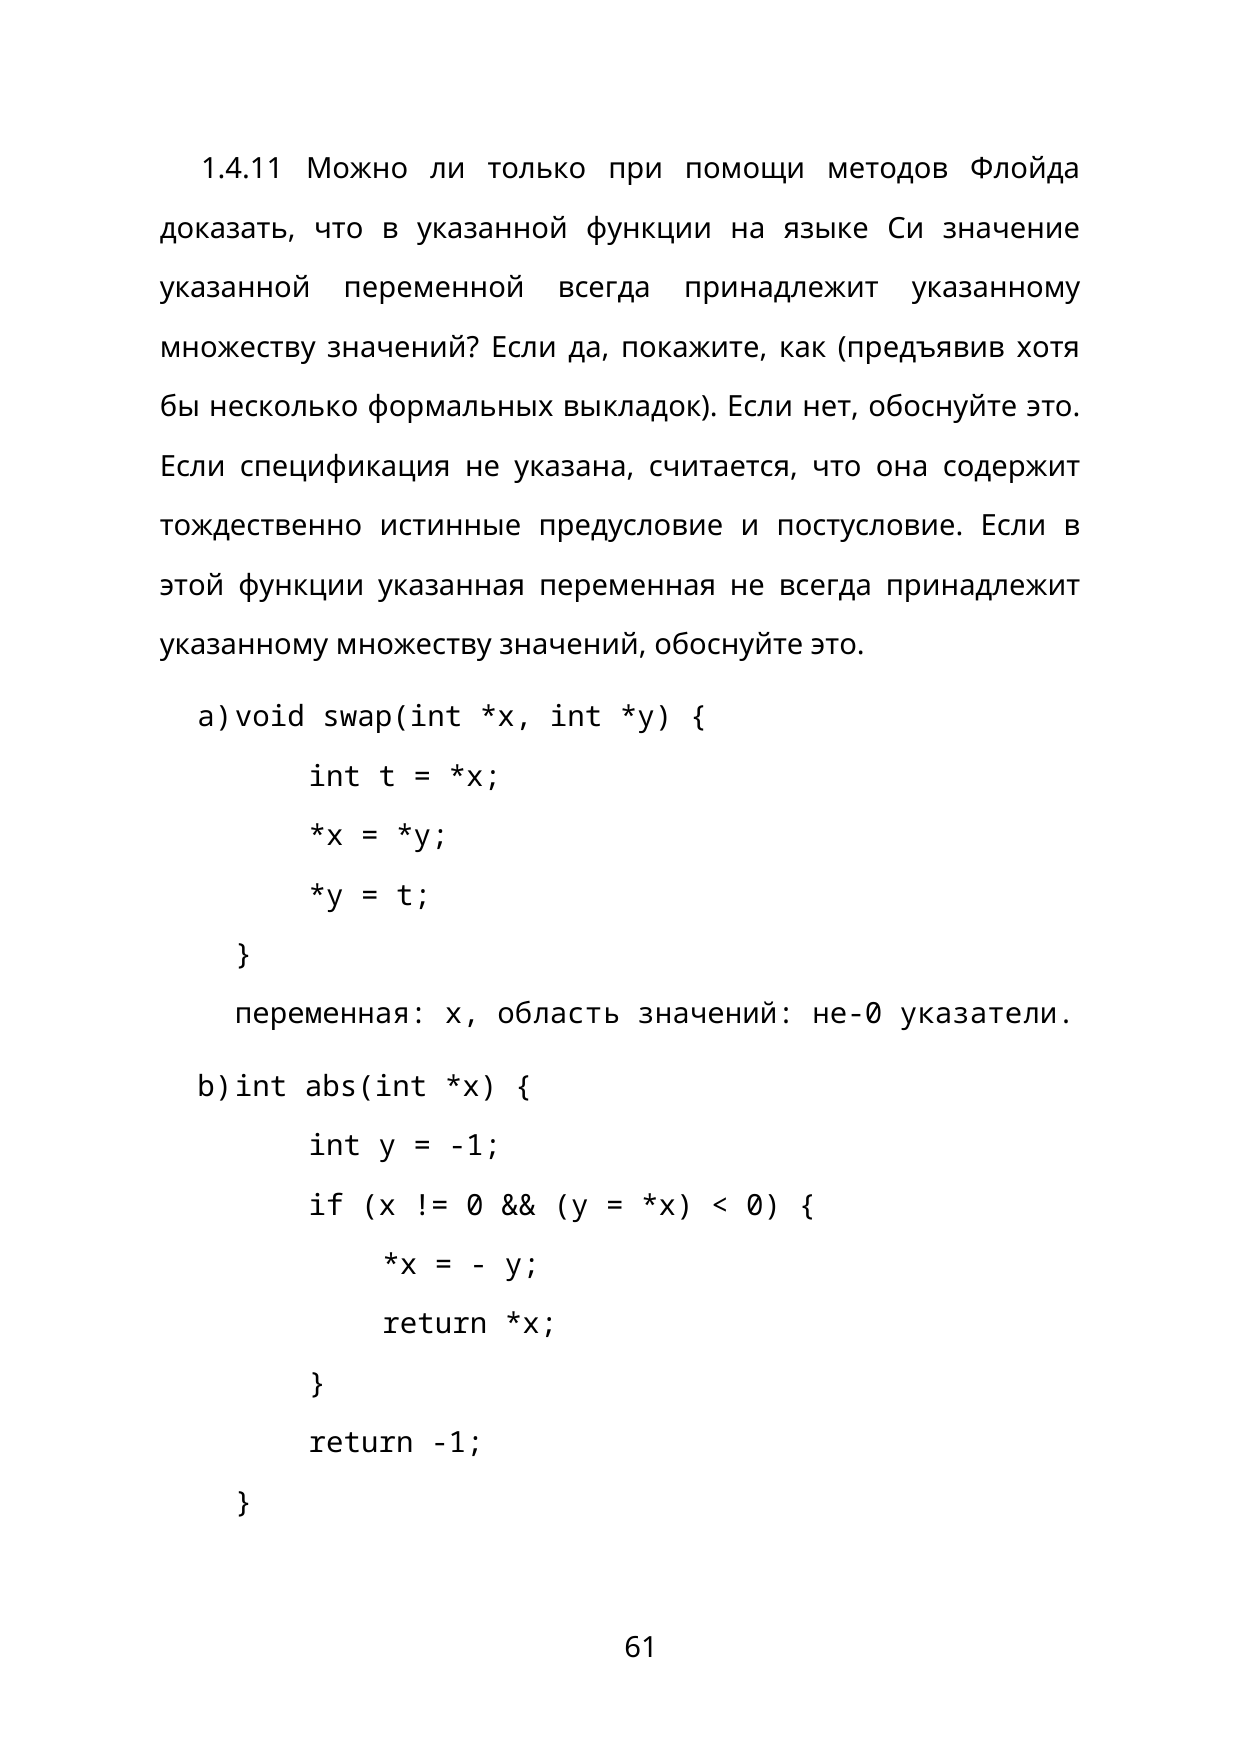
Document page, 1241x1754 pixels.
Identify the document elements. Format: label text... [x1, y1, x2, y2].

subtitle Можно ли только при помощи методов Флойда доказать, что в указанной функции на языке Си значение указанной пере­менной всегда принадлежит указанному множеству значений? Если да, покажите, как (предъявив хотя бы несколько формальных вы­кладок). Если нет, обоснуйте это. Если спецификация не указана, считается, что она содержит тождественно истинные предусловие и постусловие. Если в этой функции указанная переменная не всегда принадлежит указанному множеству значений, обоснуйте это. [159, 148, 1081, 663]
list int abs(int *x) { int y = -1; if (x != 0 && (y = *x) < 0) { *x = - y; return *x; } return -1; } [197, 1065, 1081, 1521]
list void swap(int *x, int *y) { int t = *x; *x = *y; *y = t; } переменная: x, область значений: не-0 указатели. [197, 695, 1081, 1032]
